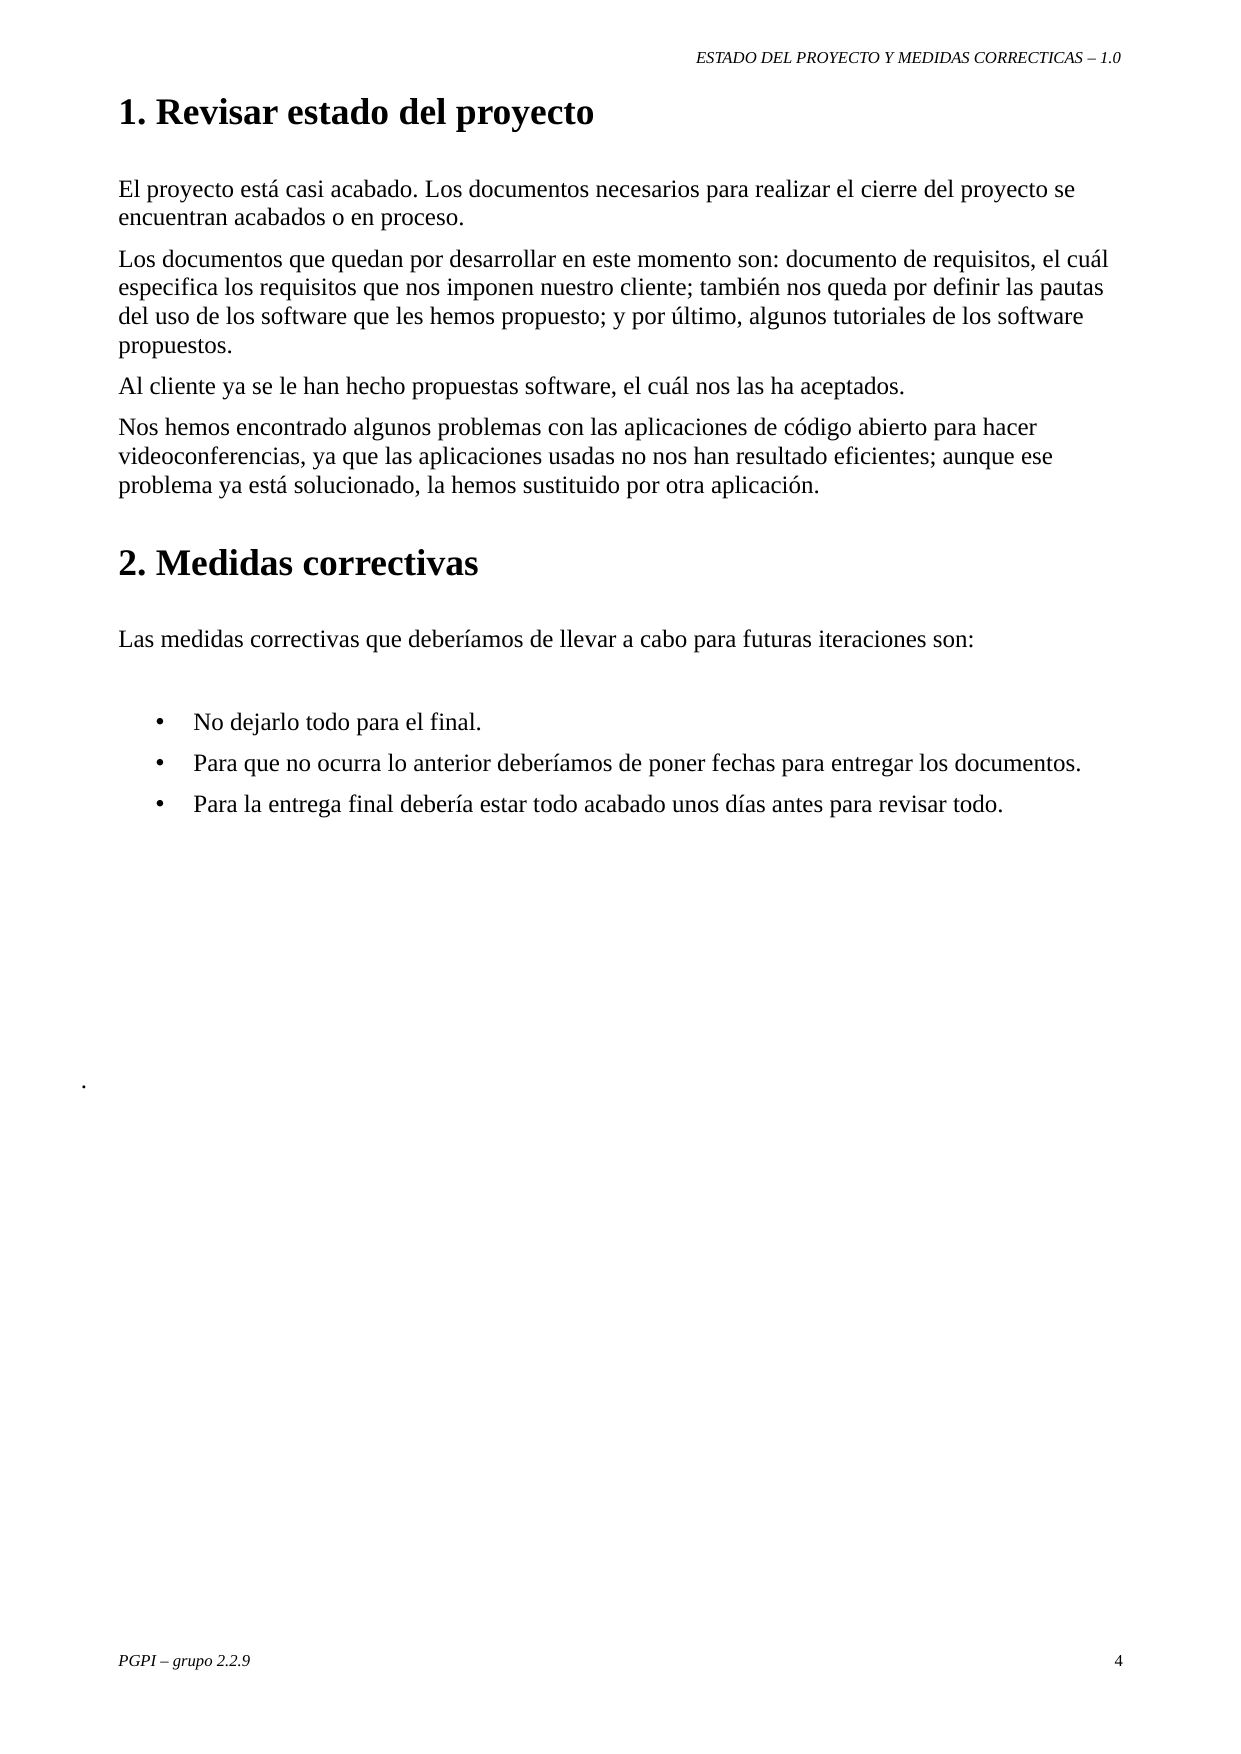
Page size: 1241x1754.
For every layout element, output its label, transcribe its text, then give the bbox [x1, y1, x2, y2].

text El proyecto está casi acabado. Los documentos necesarios para realizar el cierre del proyecto se encuentran acabados o en proceso. [118, 174, 1122, 231]
list Para la entrega final debería estar todo acabado unos días antes para revisar todo. [156, 789, 1122, 818]
list Para que no ocurra lo anterior deberíamos de poner fechas para entregar los documentos. [156, 748, 1122, 777]
subtitle 2. Medidas correctivas [118, 540, 1122, 583]
text Al cliente ya se le han hecho propuestas software, el cuál nos las ha aceptados. [118, 371, 1122, 400]
text . [81, 1066, 1122, 1094]
list No dejarlo todo para el final. [156, 707, 1122, 736]
text Nos hemos encontrado algunos problemas con las aplicaciones de código abierto para hacer videoconferencias, ya que las aplicaciones usadas no nos han resultado eficientes; aunque ese problema ya está solucionado, la hemos sustituido por otra aplicación. [118, 412, 1122, 499]
text Los documentos que quedan por desarrollar en este momento son: documento de requisitos, el cuál especifica los requisitos que nos imponen nuestro cliente; también nos queda por definir las pautas del uso de los software que les hemos propuesto; y por último, algunos tutoriales de los software propuestos. [118, 244, 1122, 359]
subtitle 1. Revisar estado del proyecto [118, 89, 1122, 132]
text Las medidas correctivas que deberíamos de llevar a cabo para futuras iteraciones son: [118, 624, 1122, 653]
